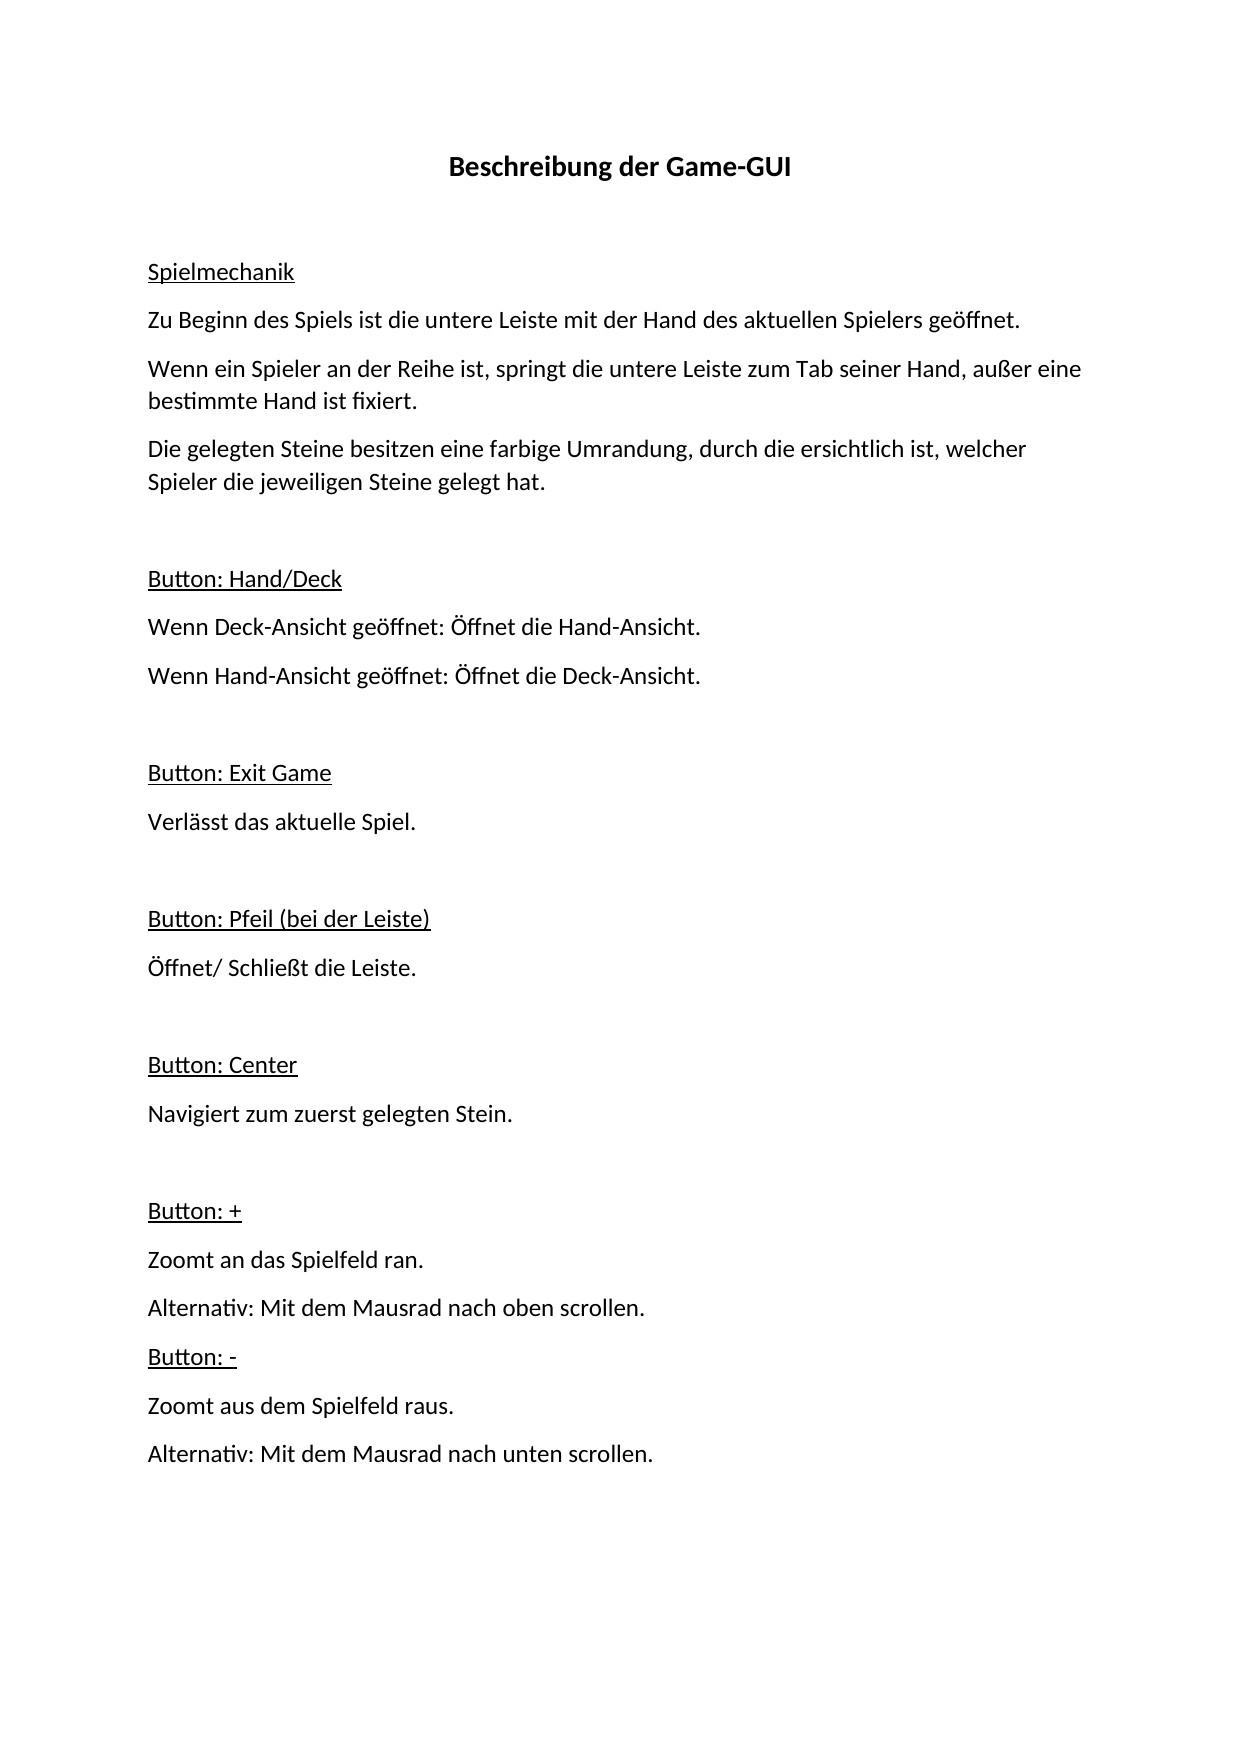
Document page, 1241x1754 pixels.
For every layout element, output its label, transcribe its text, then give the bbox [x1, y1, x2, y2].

text Button: - [148, 1341, 1093, 1372]
text Zoomt an das Spielfeld ran. [148, 1244, 1093, 1274]
text Beschreibung der Game-GUI [148, 148, 1093, 183]
text Button: Hand/Deck [148, 563, 1093, 593]
text Button: + [148, 1195, 1093, 1226]
text Alternativ: Mit dem Mausrad nach oben scrollen. [148, 1293, 1093, 1323]
text Zoomt aus dem Spielfeld raus. [148, 1390, 1093, 1420]
text Die gelegten Steine besitzen eine farbige Umrandung, durch die ersichtlich ist, welcher Spieler die jeweiligen Steine gelegt hat. [148, 434, 1093, 496]
text Button: Exit Game [148, 757, 1093, 788]
text Zu Beginn des Spiels ist die untere Leiste mit der Hand des aktuellen Spielers geöffnet. [148, 304, 1093, 335]
text Navigiert zum zuerst gelegten Stein. [148, 1098, 1093, 1128]
text Spielmechanik [148, 256, 1093, 286]
text Öffnet/ Schließt die Leiste. [148, 952, 1093, 983]
text Verlässt das aktuelle Spiel. [148, 806, 1093, 837]
text Button: Pfeil (bei der Leiste) [148, 903, 1093, 934]
text Wenn Deck-Ansicht geöffnet: Öffnet die Hand-Ansicht. [148, 612, 1093, 642]
text Alternativ: Mit dem Mausrad nach unten scrollen. [148, 1438, 1093, 1469]
text Wenn ein Spieler an der Reihe ist, springt die untere Leiste zum Tab seiner Hand, außer eine bestimmte Hand ist fixiert. [148, 353, 1093, 416]
text Button: Center [148, 1049, 1093, 1080]
text Wenn Hand-Ansicht geöffnet: Öffnet die Deck-Ansicht. [148, 660, 1093, 691]
